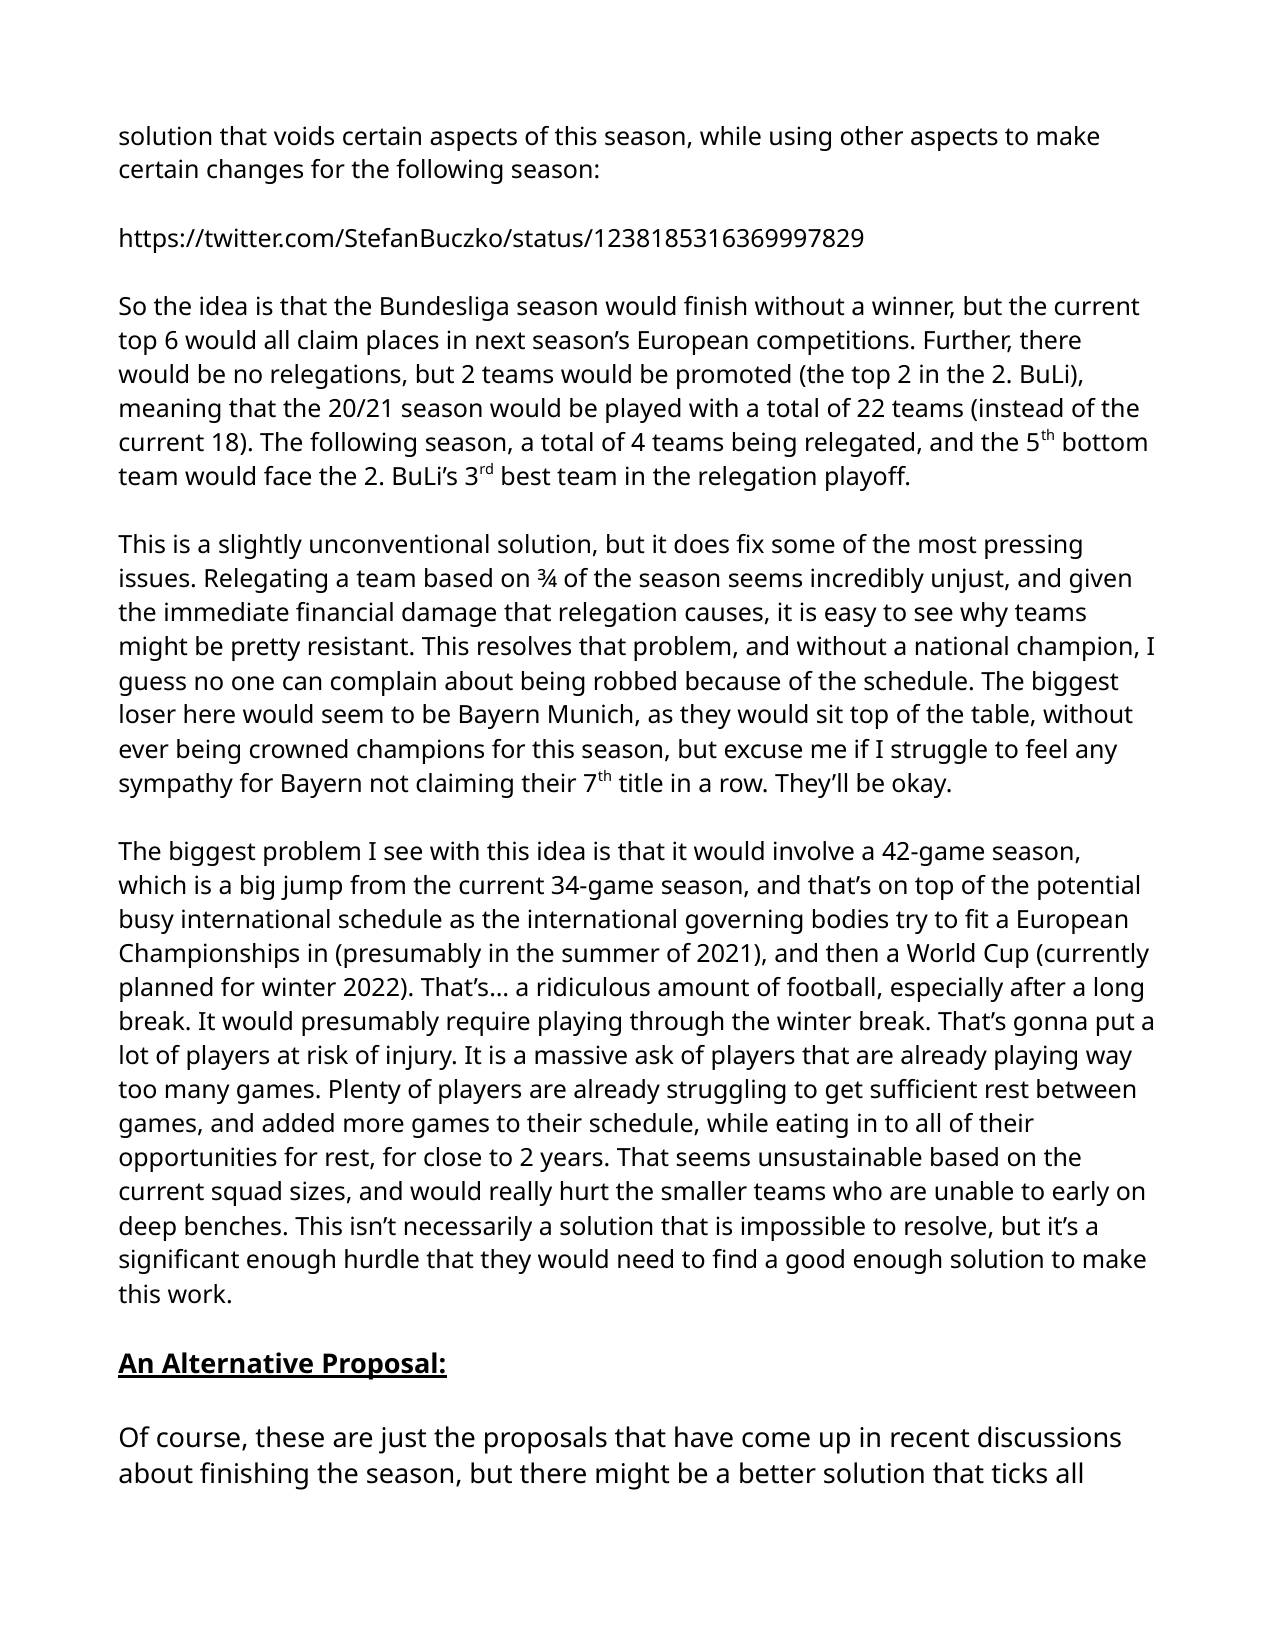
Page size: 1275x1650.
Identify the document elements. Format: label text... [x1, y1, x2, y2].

text https://twitter.com/StefanBuczko/status/1238185316369997829 [118, 220, 1157, 254]
text So the idea is that the Bundesliga season would finish without a winner, but the current top 6 would all claim places in next season’s European competitions. Further, there would be no relegations, but 2 teams would be promoted (the top 2 in the 2. BuLi), meaning that the 20/21 season would be played with a total of 22 teams (instead of the current 18). The following season, a total of 4 teams being relegated, and the 5th bottom team would face the 2. BuLi’s 3rd best team in the relegation playoff. [118, 288, 1157, 493]
text Of course, these are just the proposals that have come up in recent discussions about finishing the season, but there might be a better solution that ticks all [118, 1418, 1157, 1492]
text An Alternative Proposal: [118, 1344, 1157, 1381]
text solution that voids certain aspects of this season, while using other aspects to make certain changes for the following season: [118, 118, 1157, 186]
text This is a slightly unconventional solution, but it does fix some of the most pressing issues. Relegating a team based on ¾ of the season seems incredibly unjust, and given the immediate financial damage that relegation causes, it is easy to see why teams might be pretty resistant. This resolves that problem, and without a national champion, I guess no one can complain about being robbed because of the schedule. The biggest loser here would seem to be Bayern Munich, as they would sit top of the table, without ever being crowned champions for this season, but excuse me if I struggle to feel any sympathy for Bayern not claiming their 7th title in a row. They’ll be okay. [118, 527, 1157, 799]
text The biggest problem I see with this idea is that it would involve a 42-game season, which is a big jump from the current 34-game season, and that’s on top of the potential busy international schedule as the international governing bodies try to fit a European Championships in (presumably in the summer of 2021), and then a World Cup (currently planned for winter 2022). That’s… a ridiculous amount of football, especially after a long break. It would presumably require playing through the winter break. That’s gonna put a lot of players at risk of injury. It is a massive ask of players that are already playing way too many games. Plenty of players are already struggling to get sufficient rest between games, and added more games to their schedule, while eating in to all of their opportunities for rest, for close to 2 years. That seems unsustainable based on the current squad sizes, and would really hurt the smaller teams who are unable to early on deep benches. This isn’t necessarily a solution that is impossible to resolve, but it’s a significant enough hurdle that they would need to find a good enough solution to make this work. [118, 833, 1157, 1310]
